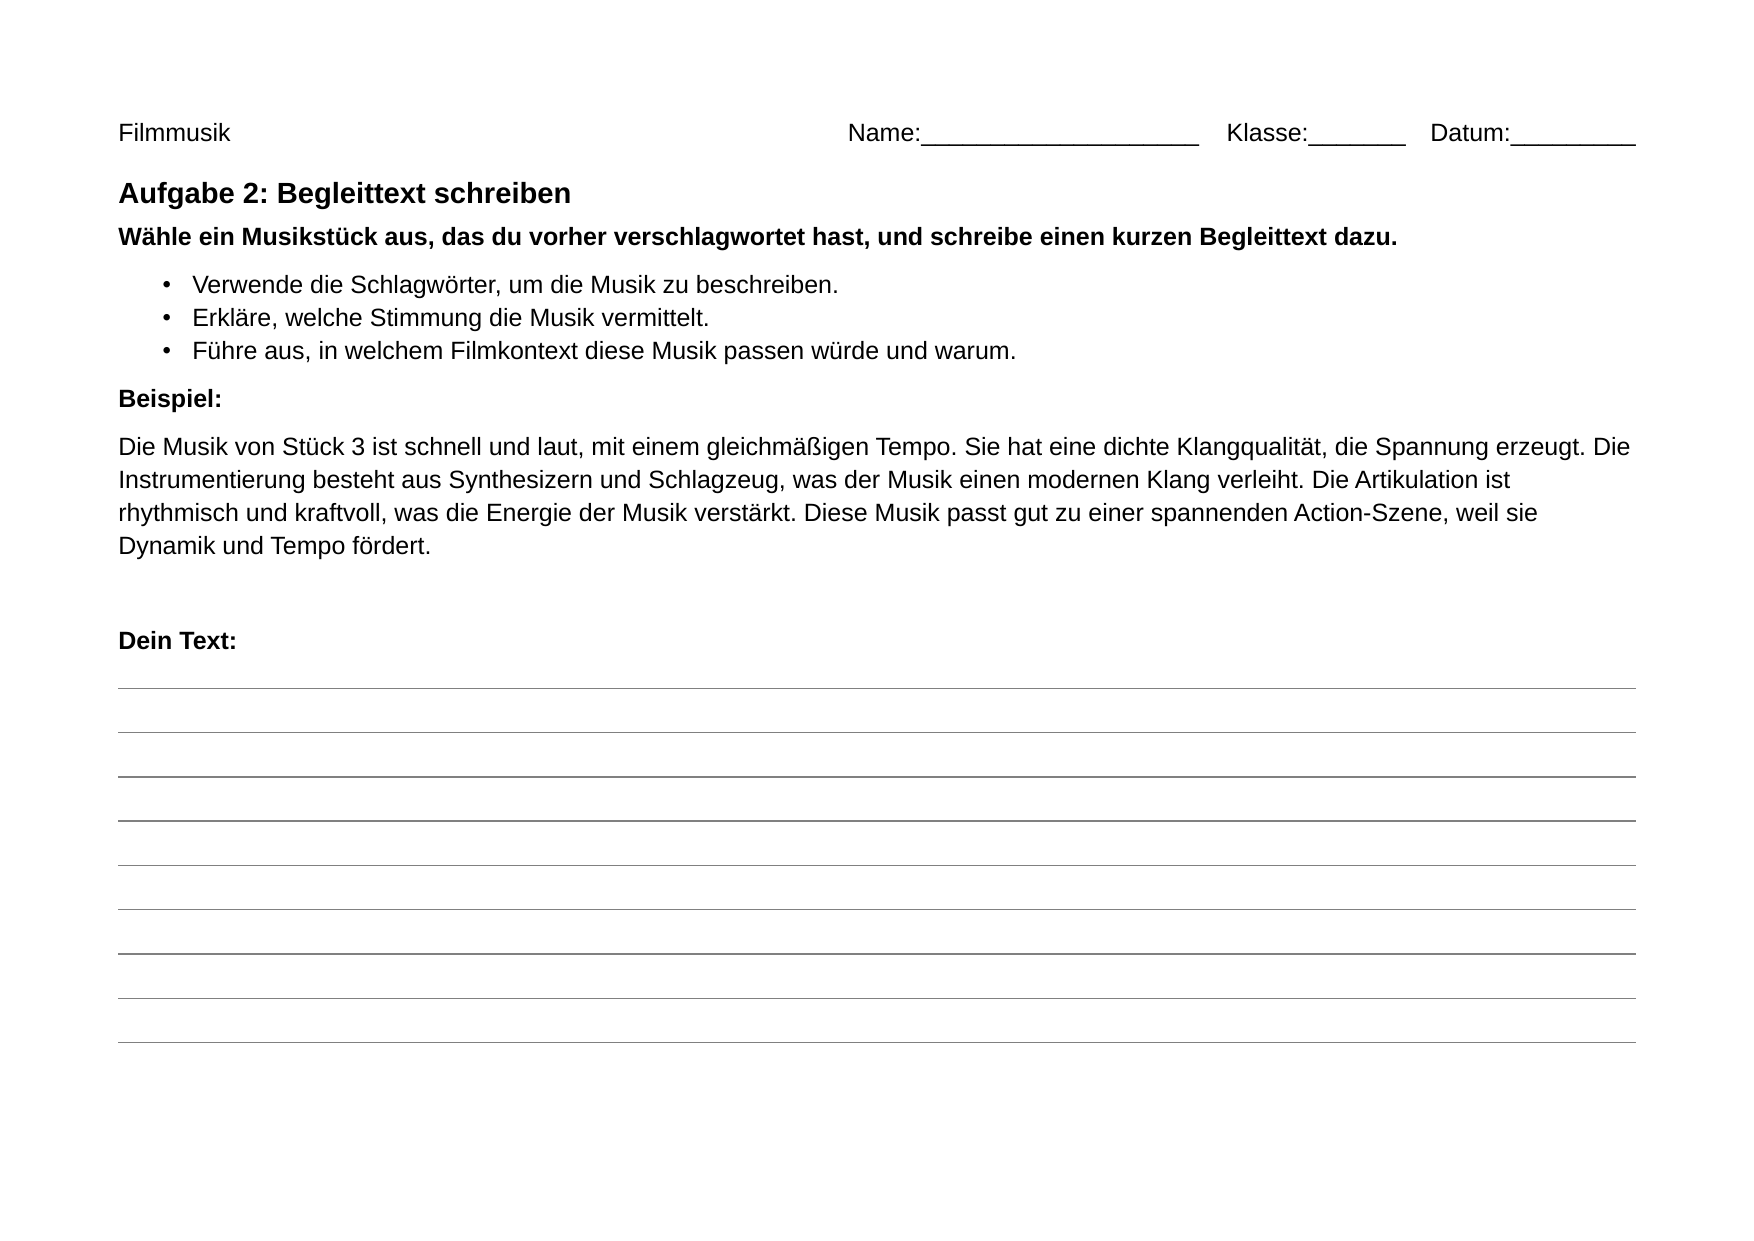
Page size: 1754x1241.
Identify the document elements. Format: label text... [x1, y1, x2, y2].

text Die Musik von Stück 3 ist schnell und laut, mit einem gleichmäßigen Tempo. Sie hat eine dichte Klangqualität, die Spannung erzeugt. Die Instrumentierung besteht aus Synthesizern und Schlagzeug, was der Musik einen modernen Klang verleiht. Die Artikulation ist rhythmisch und kraftvoll, was die Energie der Musik verstärkt. Diese Musik passt gut zu einer spannenden Action-Szene, weil sie Dynamik und Tempo fördert. [118, 432, 1636, 559]
list Erkläre, welche Stimmung die Musik vermittelt. [162, 303, 1636, 332]
subtitle Aufgabe 2: Begleittext schreiben [118, 176, 1636, 210]
text Beispiel: [118, 384, 1636, 413]
text Dein Text: [118, 626, 1636, 654]
list Führe aus, in welchem Filmkontext diese Musik passen würde und warum. [162, 336, 1636, 365]
list Verwende die Schlagwörter, um die Musik zu beschreiben. [162, 270, 1636, 299]
text Wähle ein Musikstück aus, das du vorher verschlagwortet hast, und schreibe einen kurzen Begleittext dazu. [118, 222, 1636, 251]
